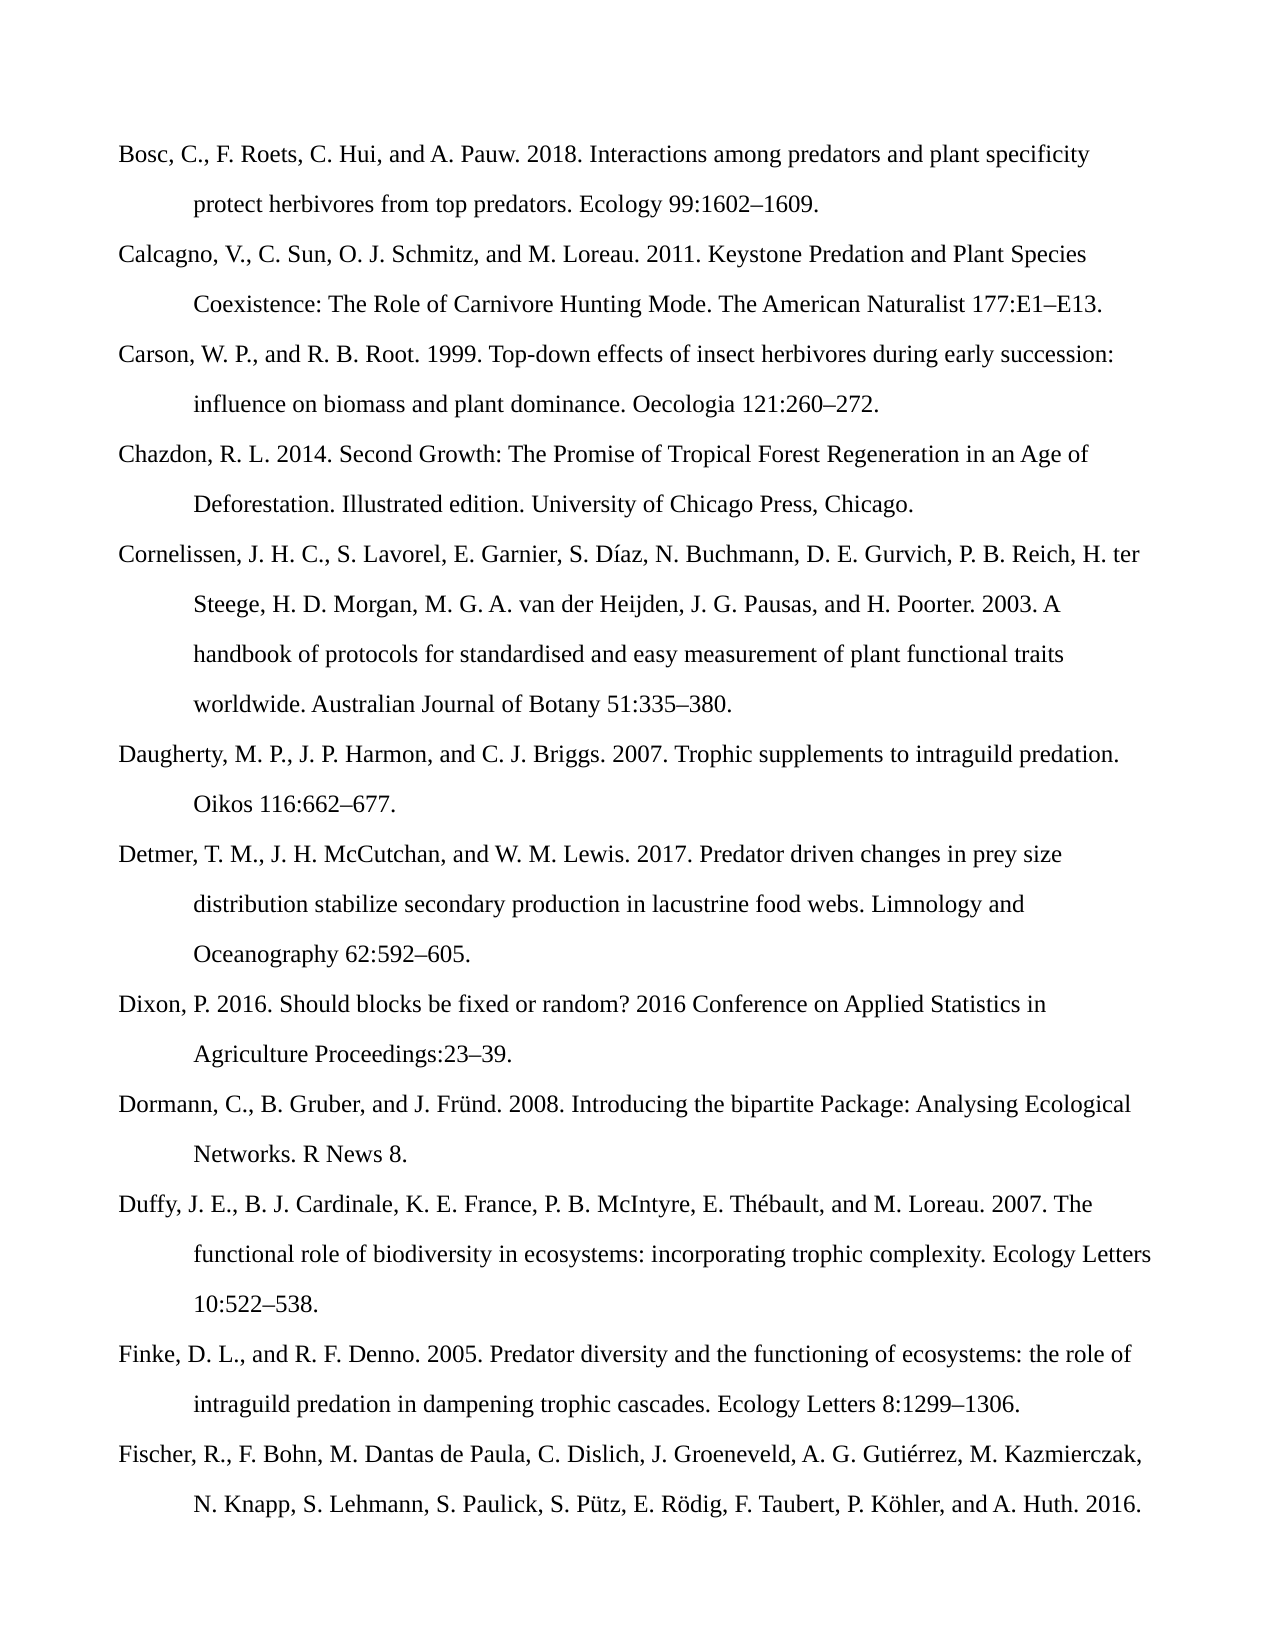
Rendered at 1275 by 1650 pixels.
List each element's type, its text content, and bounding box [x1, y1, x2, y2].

text Bosc, C., F. Roets, C. Hui, and A. Pauw. 2018. Interactions among predators and plant specificity protect herbivores from top predators. Ecology 99:1602–1609. [118, 118, 1157, 218]
text Cornelissen, J. H. C., S. Lavorel, E. Garnier, S. Díaz, N. Buchmann, D. E. Gurvich, P. B. Reich, H. ter Steege, H. D. Morgan, M. G. A. van der Heijden, J. G. Pausas, and H. Poorter. 2003. A handbook of protocols for standardised and easy measurement of plant functional traits worldwide. Australian Journal of Botany 51:335–380. [118, 518, 1157, 718]
text Dormann, C., B. Gruber, and J. Fründ. 2008. Introducing the bipartite Package: Analysing Ecological Networks. R News 8. [118, 1068, 1157, 1168]
text Calcagno, V., C. Sun, O. J. Schmitz, and M. Loreau. 2011. Keystone Predation and Plant Species Coexistence: The Role of Carnivore Hunting Mode. The American Naturalist 177:E1–E13. [118, 218, 1157, 318]
text Finke, D. L., and R. F. Denno. 2005. Predator diversity and the functioning of ecosystems: the role of intraguild predation in dampening trophic cascades. Ecology Letters 8:1299–1306. [118, 1318, 1157, 1418]
text Chazdon, R. L. 2014. Second Growth: The Promise of Tropical Forest Regeneration in an Age of Deforestation. Illustrated edition. University of Chicago Press, Chicago. [118, 418, 1157, 518]
text Daugherty, M. P., J. P. Harmon, and C. J. Briggs. 2007. Trophic supplements to intraguild predation. Oikos 116:662–677. [118, 718, 1157, 818]
text Dixon, P. 2016. Should blocks be fixed or random? 2016 Conference on Applied Statistics in Agriculture Proceedings:23–39. [118, 968, 1157, 1068]
text Fischer, R., F. Bohn, M. Dantas de Paula, C. Dislich, J. Groeneveld, A. G. Gutiérrez, M. Kazmierczak, N. Knapp, S. Lehmann, S. Paulick, S. Pütz, E. Rödig, F. Taubert, P. Köhler, and A. Huth. 2016. [118, 1418, 1157, 1518]
text Duffy, J. E., B. J. Cardinale, K. E. France, P. B. McIntyre, E. Thébault, and M. Loreau. 2007. The functional role of biodiversity in ecosystems: incorporating trophic complexity. Ecology Letters 10:522–538. [118, 1168, 1157, 1318]
text Carson, W. P., and R. B. Root. 1999. Top-down effects of insect herbivores during early succession: influence on biomass and plant dominance. Oecologia 121:260–272. [118, 318, 1157, 418]
text Detmer, T. M., J. H. McCutchan, and W. M. Lewis. 2017. Predator driven changes in prey size distribution stabilize secondary production in lacustrine food webs. Limnology and Oceanography 62:592–605. [118, 818, 1157, 968]
